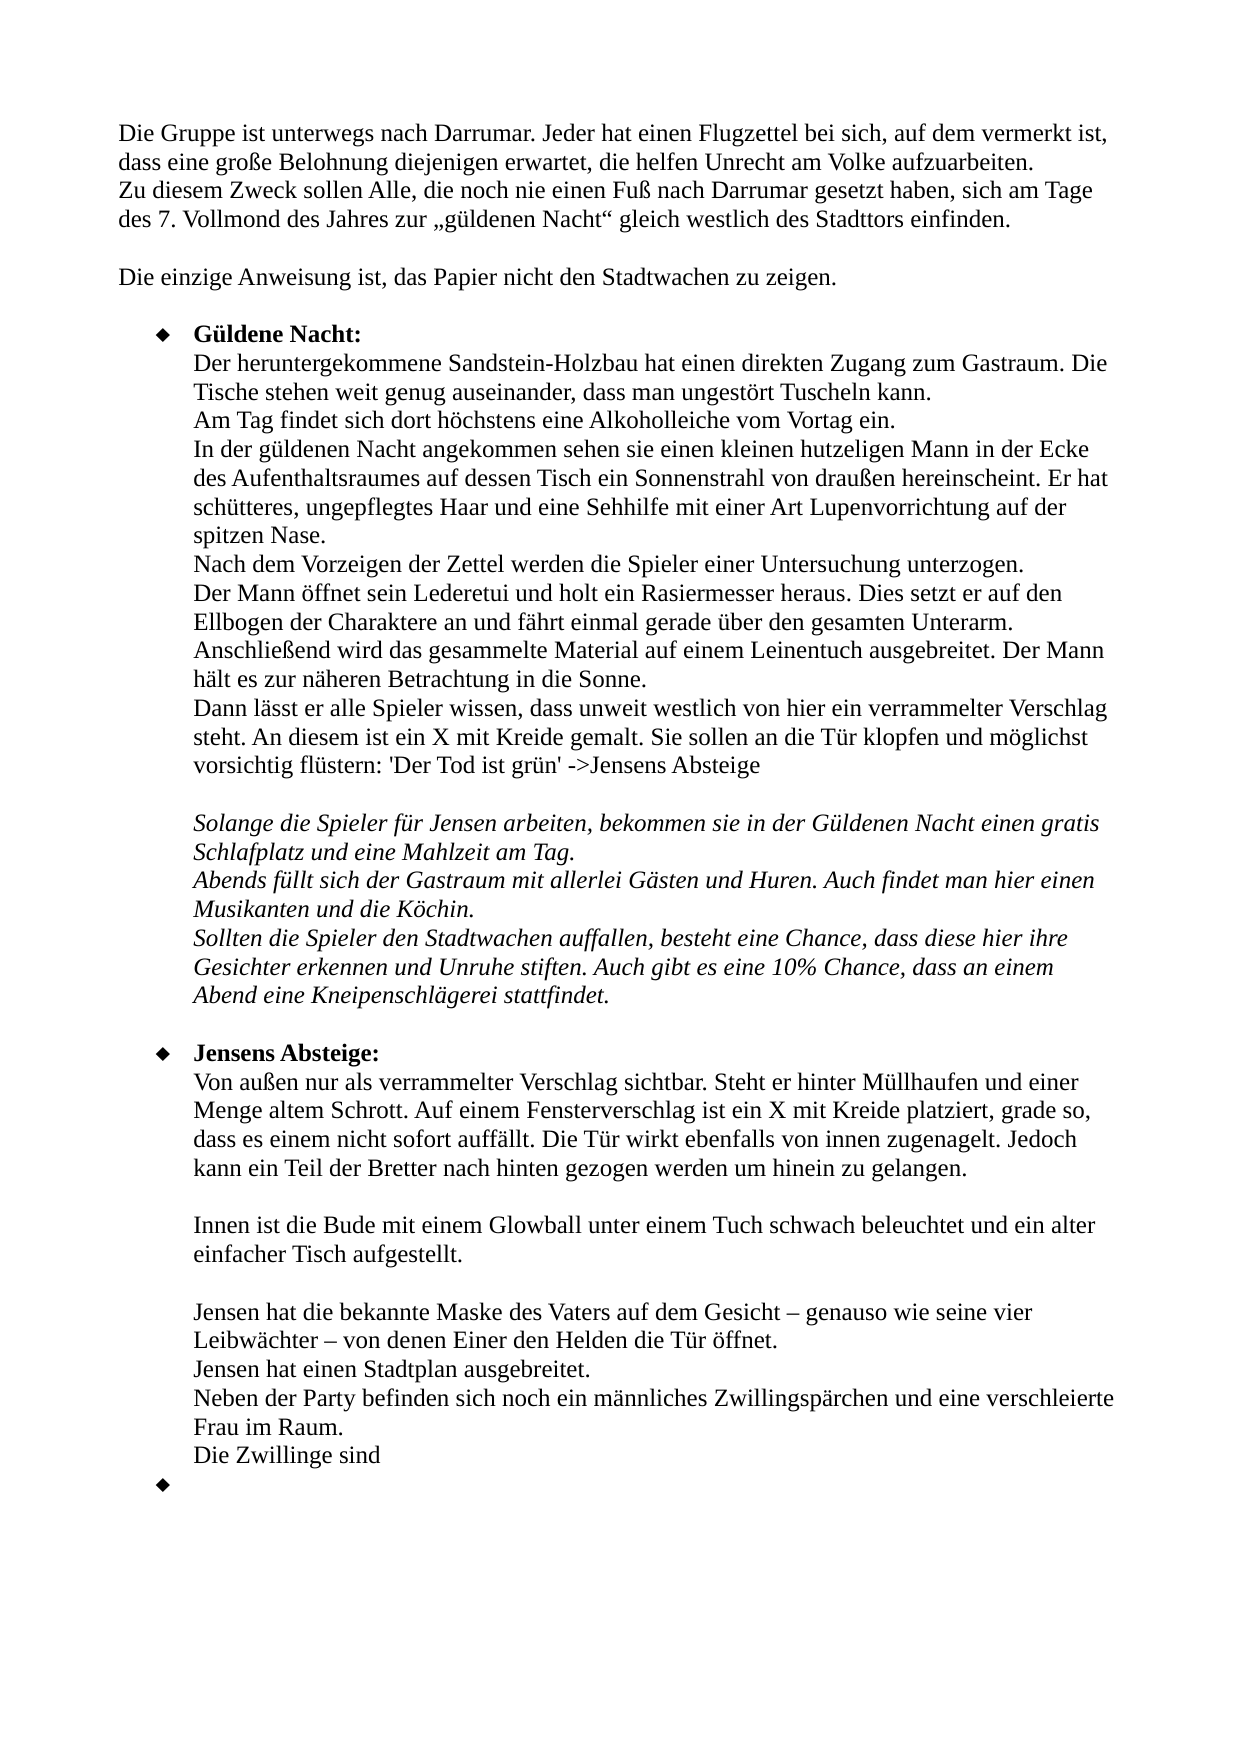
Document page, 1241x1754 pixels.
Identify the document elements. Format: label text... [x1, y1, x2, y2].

text Die einzige Anweisung ist, das Papier nicht den Stadtwachen zu zeigen. [118, 262, 1122, 291]
list Jensens Absteige: Von außen nur als verrammelter Verschlag sichtbar. Steht er hinter Müllhaufen und einer Menge altem Schrott. Auf einem Fensterverschlag ist ein X mit Kreide platziert, grade so, dass es einem nicht sofort auffällt. Die Tür wirkt ebenfalls von innen zugenagelt. Jedoch kann ein Teil der Bretter nach hinten gezogen werden um hinein zu gelangen. Innen ist die Bude mit einem Glowball unter einem Tuch schwach beleuchtet und ein alter einfacher Tisch aufgestellt. Jensen hat die bekannte Maske des Vaters auf dem Gesicht – genauso wie seine vier Leibwächter – von denen Einer den Helden die Tür öffnet. Jensen hat einen Stadtplan ausgebreitet. Neben der Party befinden sich noch ein männliches Zwillingspärchen und eine verschleierte Frau im Raum. Die Zwillinge sind [156, 1038, 1122, 1469]
text Zu diesem Zweck sollen Alle, die noch nie einen Fuß nach Darrumar gesetzt haben, sich am Tage des 7. Vollmond des Jahres zur „güldenen Nacht“ gleich westlich des Stadttors einfinden. [118, 176, 1122, 233]
list Güldene Nacht: Der heruntergekommene Sandstein-Holzbau hat einen direkten Zugang zum Gastraum. Die Tische stehen weit genug auseinander, dass man ungestört Tuscheln kann. Am Tag findet sich dort höchstens eine Alkoholleiche vom Vortag ein. In der güldenen Nacht angekommen sehen sie einen kleinen hutzeligen Mann in der Ecke des Aufenthaltsraumes auf dessen Tisch ein Sonnenstrahl von draußen hereinscheint. Er hat schütteres, ungepflegtes Haar und eine Sehhilfe mit einer Art Lupenvorrichtung auf der spitzen Nase. Nach dem Vorzeigen der Zettel werden die Spieler einer Untersuchung unterzogen. Der Mann öffnet sein Lederetui und holt ein Rasiermesser heraus. Dies setzt er auf den Ellbogen der Charaktere an und fährt einmal gerade über den gesamten Unterarm. Anschließend wird das gesammelte Material auf einem Leinentuch ausgebreitet. Der Mann hält es zur näheren Betrachtung in die Sonne. Dann lässt er alle Spieler wissen, dass unweit westlich von hier ein verrammelter Verschlag steht. An diesem ist ein X mit Kreide gemalt. Sie sollen an die Tür klopfen und möglichst vorsichtig flüstern: 'Der Tod ist grün' ->Jensens Absteige Solange die Spieler für Jensen arbeiten, bekommen sie in der Güldenen Nacht einen gratis Schlafplatz und eine Mahlzeit am Tag. Abends füllt sich der Gastraum mit allerlei Gästen und Huren. Auch findet man hier einen Musikanten und die Köchin. Sollten die Spieler den Stadtwachen auffallen, besteht eine Chance, dass diese hier ihre Gesichter erkennen und Unruhe stiften. Auch gibt es eine 10% Chance, dass an einem Abend eine Kneipenschlägerei stattfindet. [156, 319, 1122, 1009]
text Die Gruppe ist unterwegs nach Darrumar. Jeder hat einen Flugzettel bei sich, auf dem vermerkt ist, dass eine große Belohnung diejenigen erwartet, die helfen Unrecht am Volke aufzuarbeiten. [118, 118, 1122, 176]
